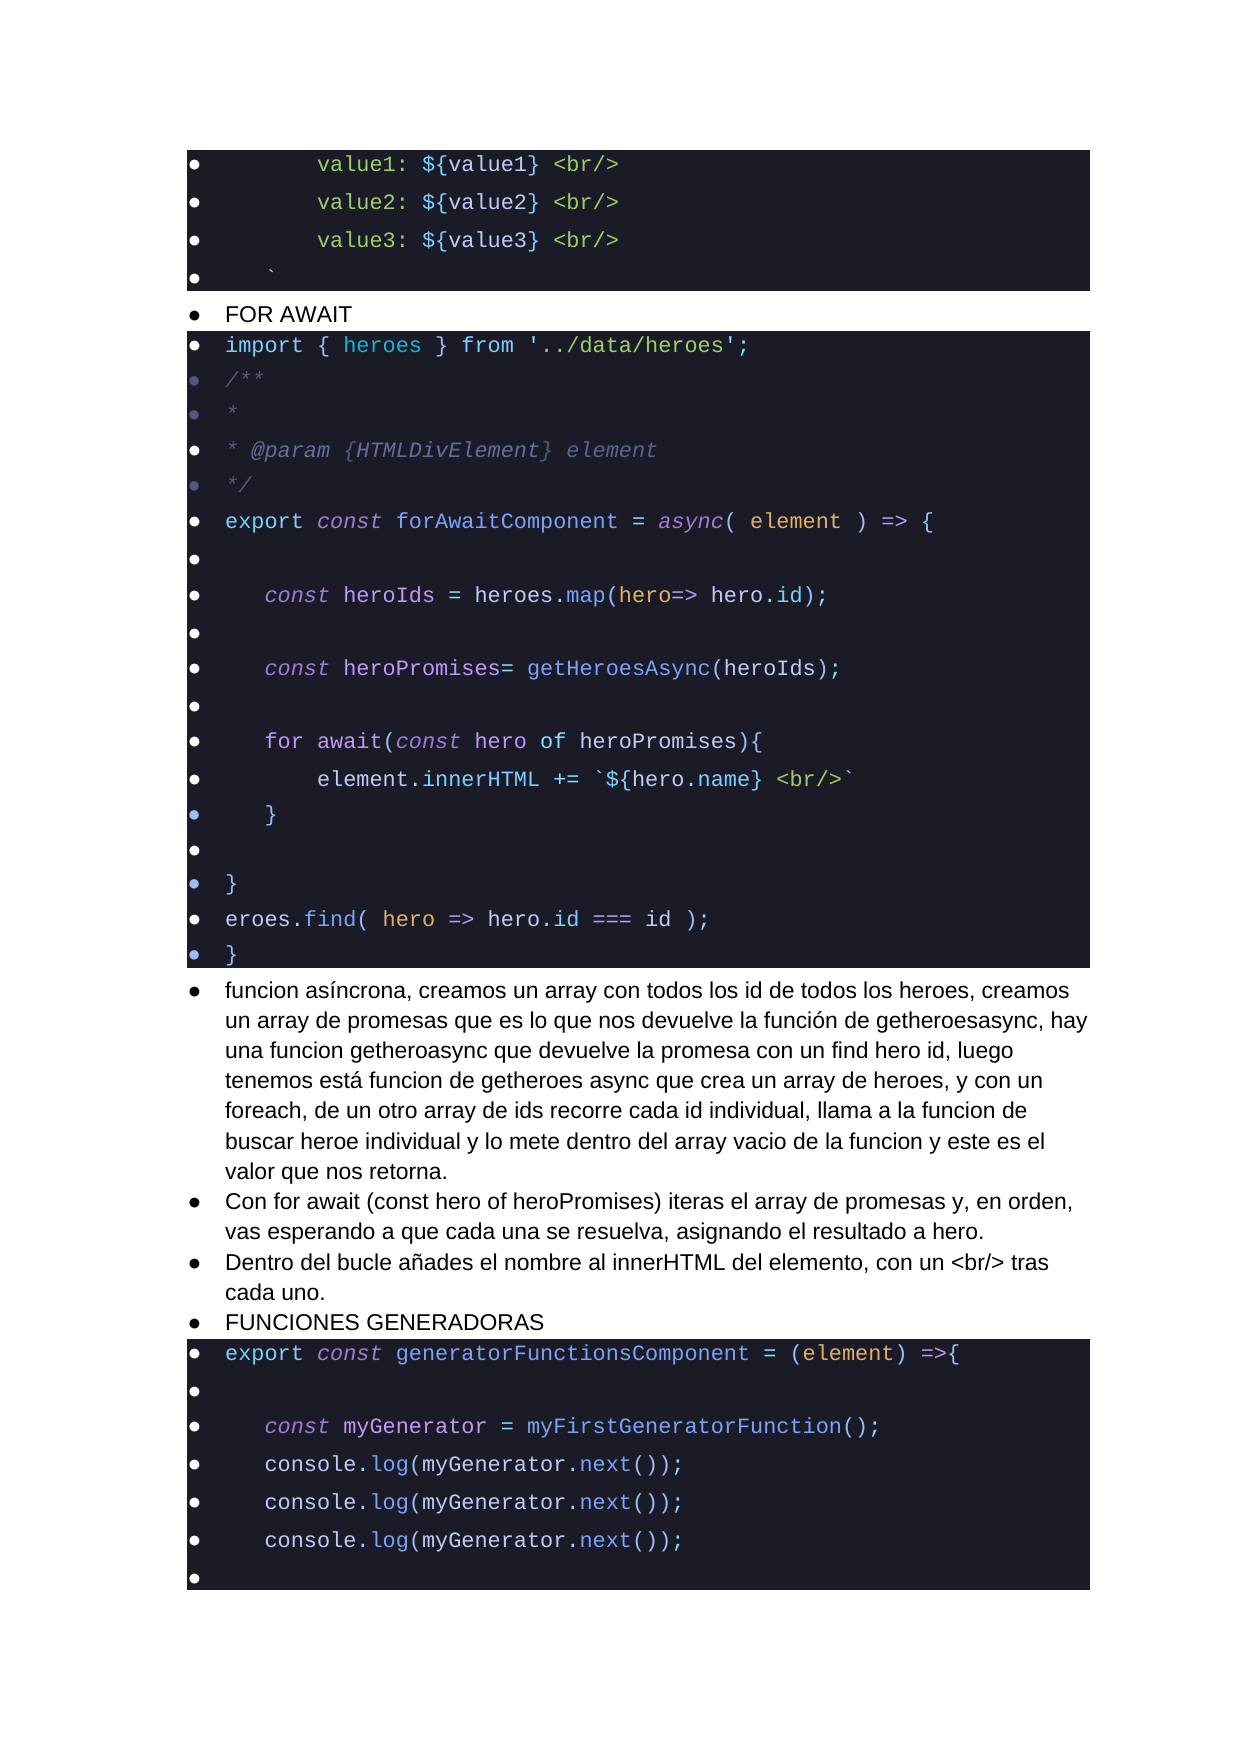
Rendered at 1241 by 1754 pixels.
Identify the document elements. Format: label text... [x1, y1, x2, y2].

list for await(const hero of heroPromises){ [187, 727, 1090, 755]
list value1: ${value1} <br/> [187, 150, 1090, 178]
list const myGenerator = myFirstGeneratorFunction(); [187, 1412, 1090, 1441]
list element.innerHTML += `${hero.name} <br/>` [187, 765, 1090, 793]
list Con for await (const hero of heroPromises) iteras el array de promesas y, en orden, vas esperando a que cada una se resuelva, asignando el resultado a hero. [187, 1188, 1090, 1245]
list * [187, 403, 1090, 427]
list Dentro del bucle añades el nombre al innerHTML del elemento, con un <br/> tras cada uno. [187, 1248, 1090, 1305]
list export const generatorFunctionsComponent = (element) =>{ [187, 1339, 1090, 1367]
list funcion asíncrona, creamos un array con todos los id de todos los heroes, creamos un array de promesas que es lo que nos devuelve la función de getheroesasync, hay una funcion getheroasync que devuelve la promesa con un find hero id, luego tenemos está funcion de getheroes async que crea un array de heroes, y con un foreach, de un otro array de ids recorre cada id individual, llama a la funcion de buscar heroe individual y lo mete dentro del array vacio de la funcion y este es el valor que nos retorna. [187, 977, 1090, 1184]
list } [187, 943, 1090, 968]
list /** [187, 369, 1090, 394]
list export const forAwaitComponent = async( element ) => { [187, 507, 1090, 535]
list value2: ${value2} <br/> [187, 188, 1090, 216]
list * @param {HTMLDivElement} element [187, 436, 1090, 464]
list eroes.find( hero => hero.id === id ); [187, 905, 1090, 933]
list const heroPromises= getHeroesAsync(heroIds); [187, 654, 1090, 682]
list FUNCIONES GENERADORAS [187, 1309, 1090, 1335]
list FOR AWAIT [187, 301, 1090, 328]
list console.log(myGenerator.next()); [187, 1526, 1090, 1554]
list ` [187, 263, 1090, 291]
list value3: ${value3} <br/> [187, 226, 1090, 254]
list } [187, 872, 1090, 897]
list console.log(myGenerator.next()); [187, 1450, 1090, 1478]
list import { heroes } from '../data/heroes'; [187, 331, 1090, 359]
list } [187, 803, 1090, 828]
list console.log(myGenerator.next()); [187, 1488, 1090, 1516]
list */ [187, 474, 1090, 499]
list const heroIds = heroes.map(hero=> hero.id); [187, 581, 1090, 609]
